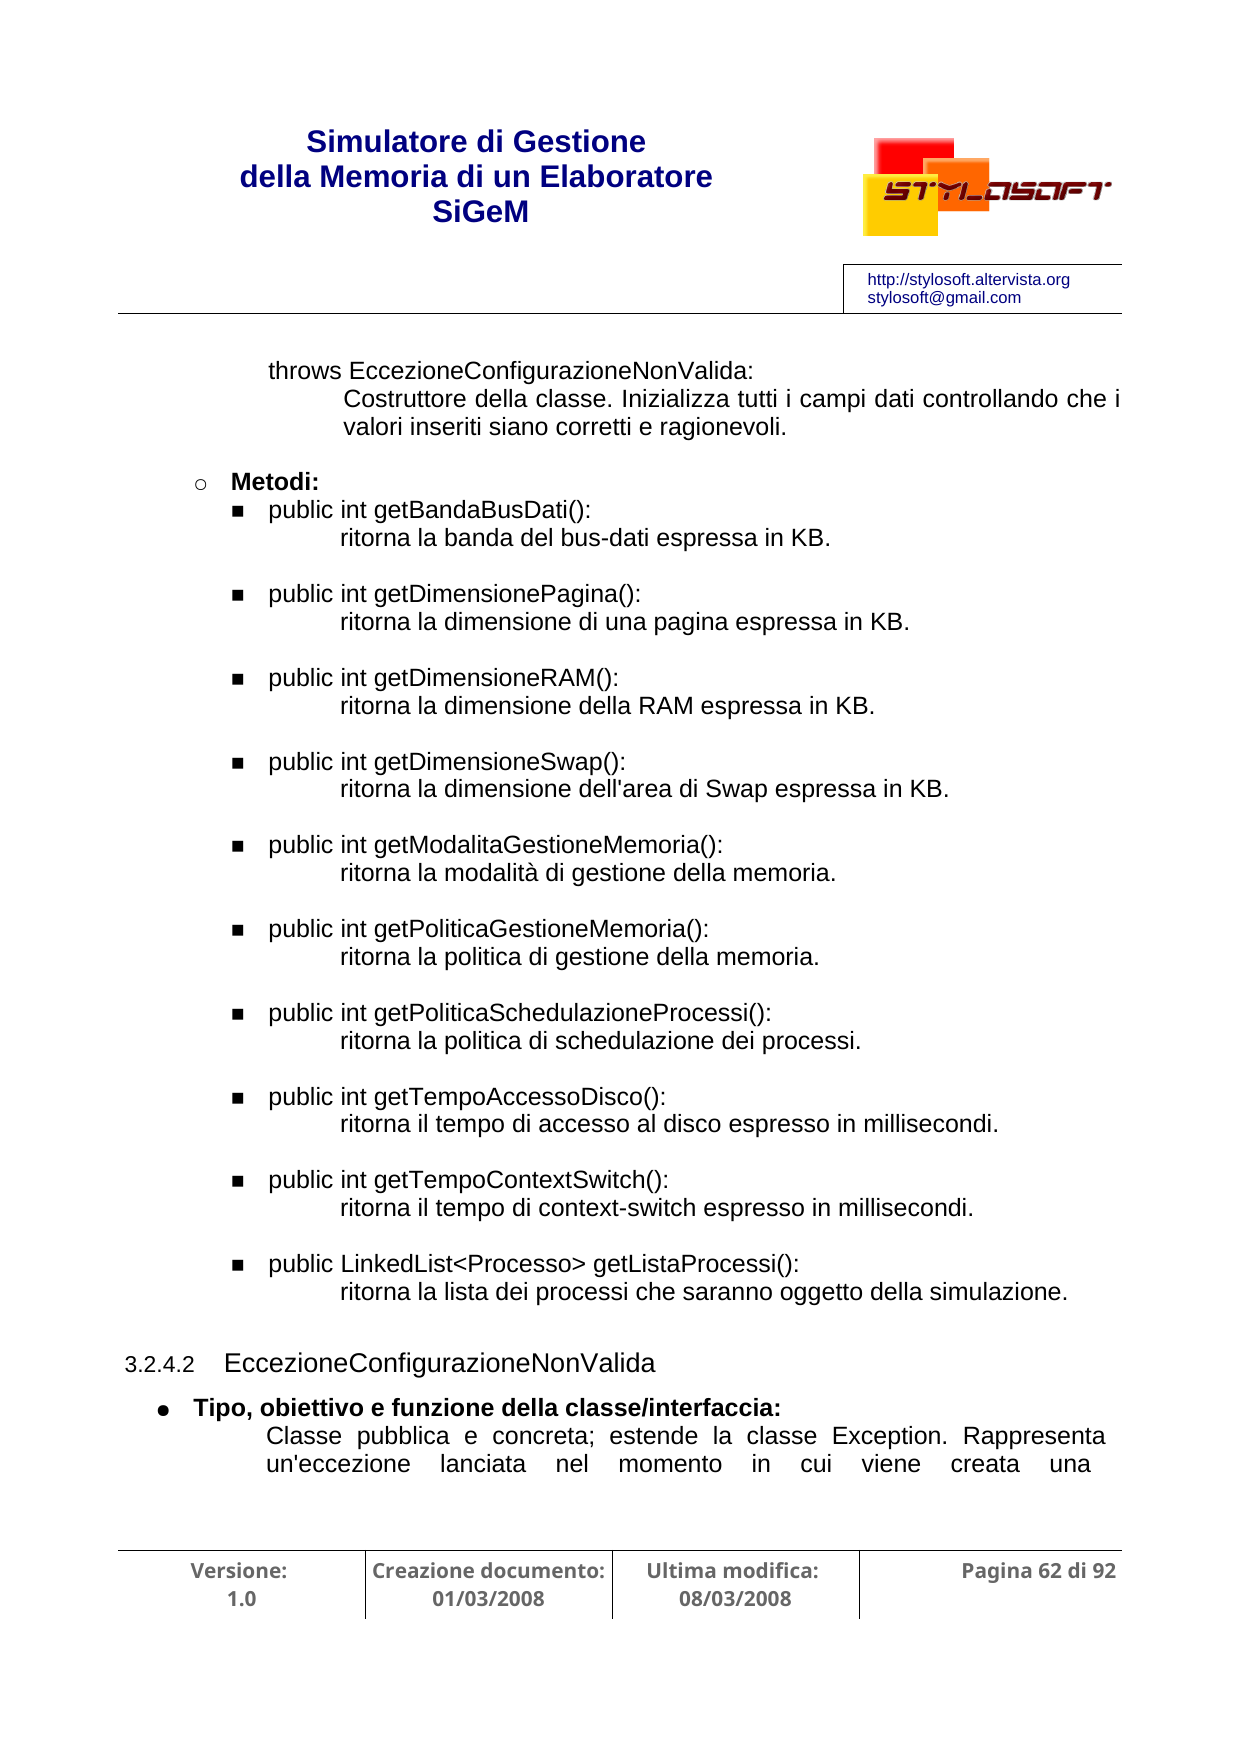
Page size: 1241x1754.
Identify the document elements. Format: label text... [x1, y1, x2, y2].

list public int getDimensioneSwap(): [231, 747, 1122, 775]
text ritorna la dimensione della RAM espressa in KB. [118, 692, 1122, 719]
list throws EccezioneConfigurazioneNonValida: [231, 357, 1122, 384]
list public int getDimensioneRAM(): [231, 664, 1122, 692]
text ritorna la modalità di gestione della memoria. [118, 859, 1122, 887]
list public int getBandaBusDati(): [231, 496, 1122, 524]
subtitle EccezioneConfigurazioneNonValida [118, 1348, 1122, 1379]
list Classe pubblica e concreta; estende la classe Exception. Rappresenta un'eccezione lanciata nel momento in cui viene creata una [156, 1421, 1122, 1477]
list public int getTempoContextSwitch(): [231, 1166, 1122, 1194]
list public int getTempoAccessoDisco(): [231, 1082, 1122, 1110]
list public int getPoliticaGestioneMemoria(): [231, 915, 1122, 943]
picture [848, 123, 1117, 247]
list Costruttore della classe. Inizializza tutti i campi dati controllando che i valori inseriti siano corretti e ragionevoli. [306, 384, 1122, 440]
list Metodi: [193, 468, 1122, 496]
text ritorna il tempo di accesso al disco espresso in millisecondi. [118, 1110, 1122, 1138]
text ritorna la lista dei processi che saranno oggetto della simulazione. [118, 1278, 1122, 1306]
list public LinkedList<Processo> getListaProcessi(): [231, 1250, 1122, 1278]
text ritorna il tempo di context-switch espresso in millisecondi. [118, 1194, 1122, 1222]
list public int getDimensionePagina(): [231, 580, 1122, 608]
text ritorna la dimensione di una pagina espressa in KB. [118, 608, 1122, 636]
list Tipo, obiettivo e funzione della classe/interfaccia: [156, 1393, 1122, 1421]
text ritorna la banda del bus-dati espressa in KB. [118, 524, 1122, 552]
text ritorna la politica di schedulazione dei processi. [118, 1027, 1122, 1054]
text ritorna la dimensione dell'area di Swap espressa in KB. [118, 775, 1122, 803]
text ritorna la politica di gestione della memoria. [118, 943, 1122, 971]
list public int getModalitaGestioneMemoria(): [231, 831, 1122, 859]
list public int getPoliticaSchedulazioneProcessi(): [231, 999, 1122, 1027]
